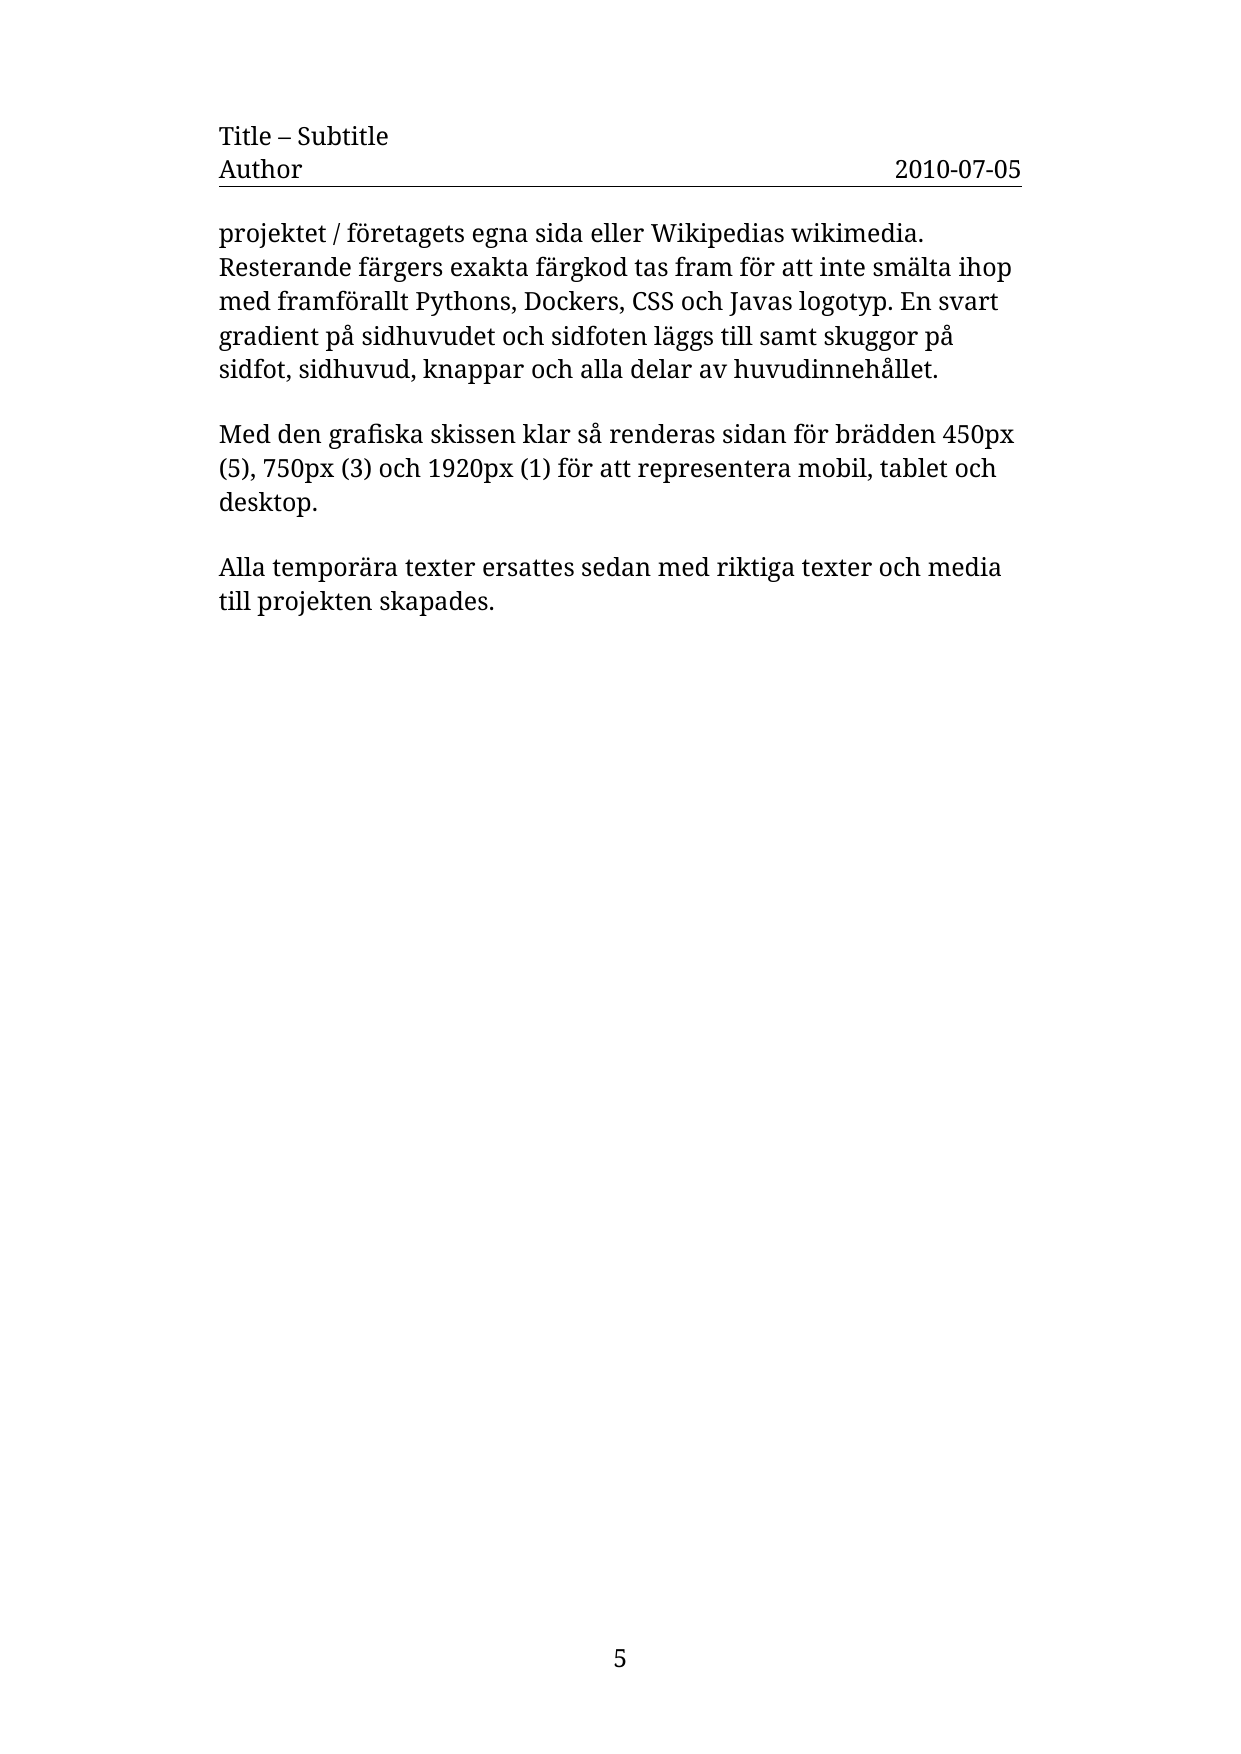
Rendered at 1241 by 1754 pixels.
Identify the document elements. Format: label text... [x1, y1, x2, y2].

text projektet / företagets egna sida eller Wikipedias wikimedia. Resterande färgers exakta färgkod tas fram för att inte smälta ihop med framförallt Pythons, Dockers, CSS och Javas logotyp. En svart gradient på sidhuvudet och sidfoten läggs till samt skuggor på sidfot, sidhuvud, knappar och alla delar av huvudinnehållet. [218, 216, 1022, 386]
text Alla temporära texter ersattes sedan med riktiga texter och media till projekten skapades. [218, 550, 1022, 618]
text Med den grafiska skissen klar så renderas sidan för brädden 450px (5), 750px (3) och 1920px (1) för att representera mobil, tablet och desktop. [218, 417, 1022, 519]
